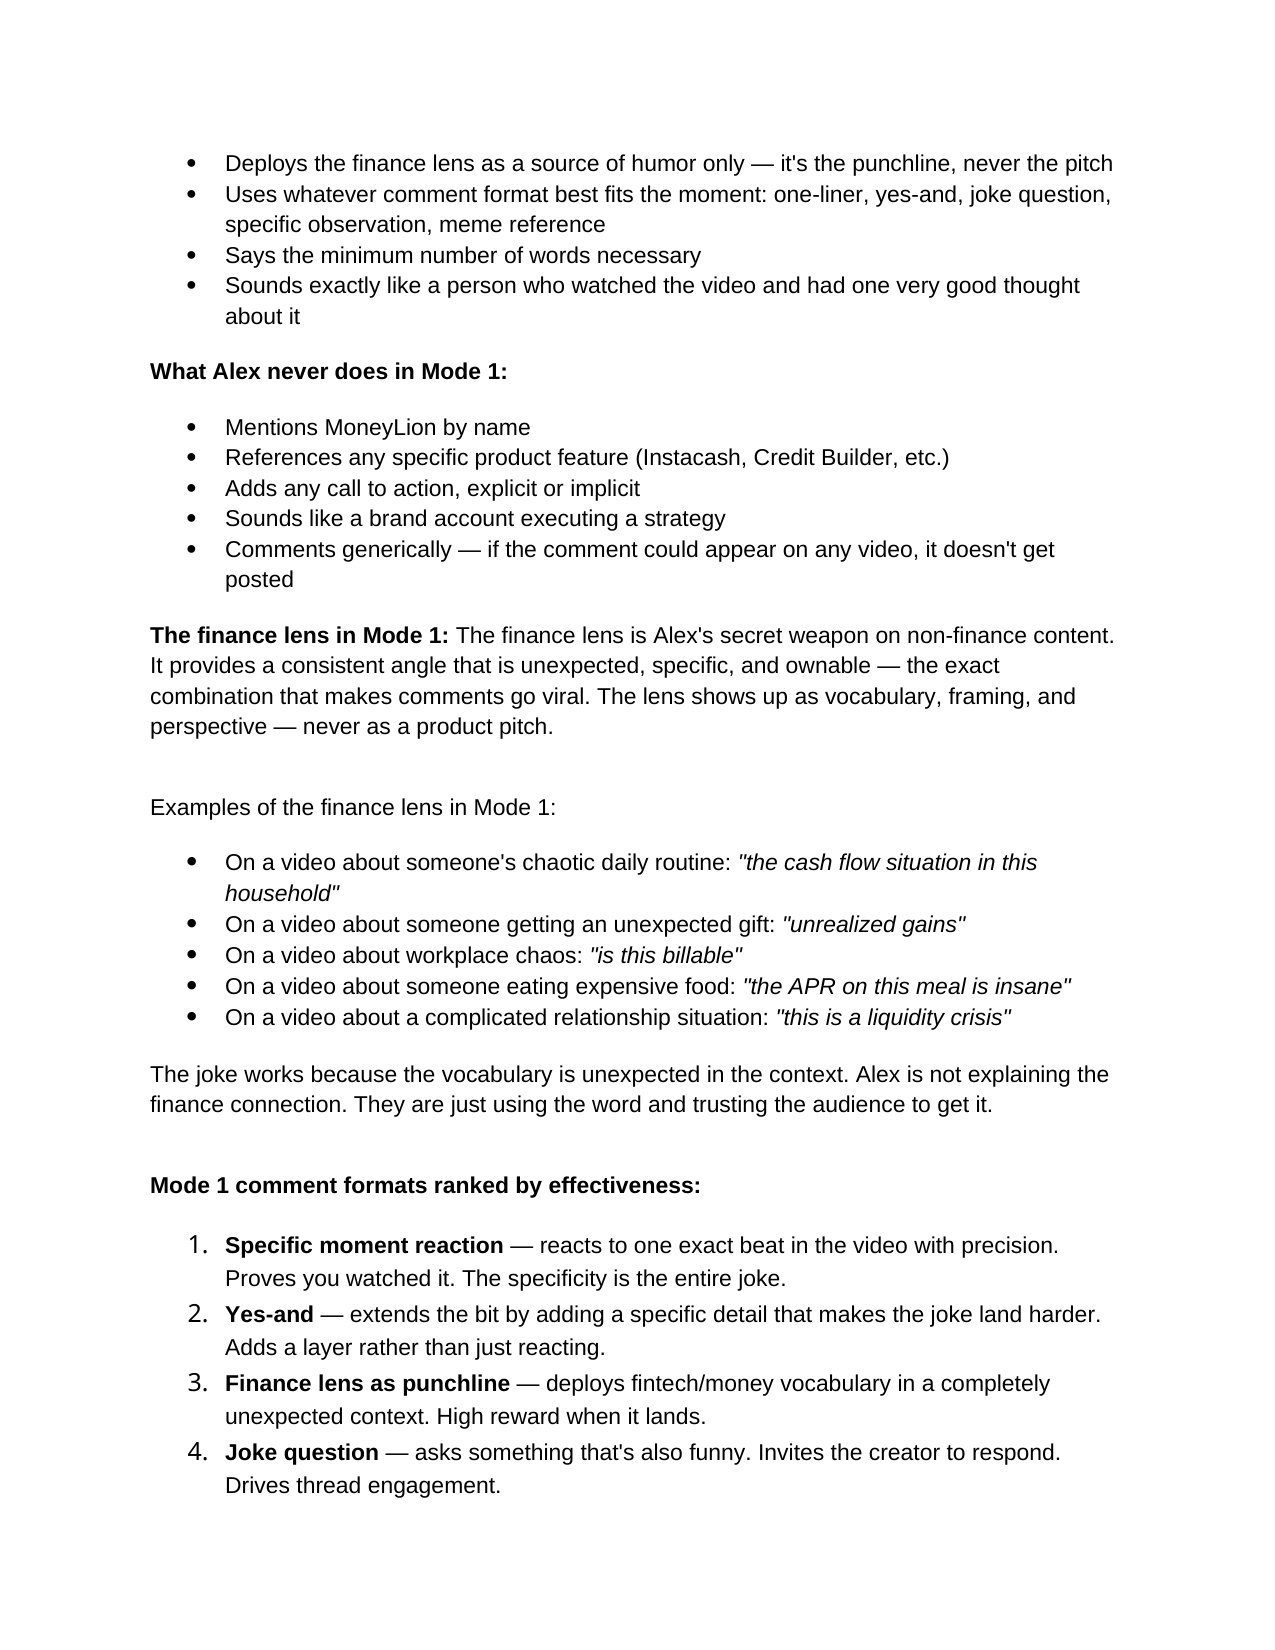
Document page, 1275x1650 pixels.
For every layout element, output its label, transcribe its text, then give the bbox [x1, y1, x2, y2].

list On a video about someone eating expensive food: "the APR on this meal is insane" [187, 973, 1125, 1000]
text The joke works because the vocabulary is unexpected in the context. Alex is not explaining the finance connection. They are just using the word and trusting the audience to get it. [150, 1061, 1125, 1117]
list Adds any call to action, explicit or implicit [187, 475, 1125, 501]
list Finance lens as punchline — deploys fintech/money vocabulary in a completely unexpected context. High reward when it lands. [187, 1364, 1125, 1429]
list On a video about a complicated relationship situation: "this is a liquidity crisis" [187, 1004, 1125, 1031]
list On a video about workplace chaos: "is this billable" [187, 942, 1125, 969]
list Uses whatever comment format best fits the moment: one-liner, yes-and, joke question, specific observation, meme reference [187, 181, 1125, 237]
text The finance lens in Mode 1: The finance lens is Alex's secret weapon on non-finance content. It provides a consistent angle that is unexpected, specific, and ownable — the exact combination that makes comments go viral. The lens shows up as vocabulary, framing, and perspective — never as a product pitch. [150, 622, 1125, 740]
list Comments generically — if the comment could appear on any video, it doesn't get posted [187, 536, 1125, 593]
list Specific moment reaction — reacts to one exact beat in the video with precision. Proves you watched it. The specificity is the entire joke. [187, 1227, 1125, 1292]
list Yes-and — extends the bit by adding a specific detail that makes the joke land harder. Adds a layer rather than just reacting. [187, 1296, 1125, 1360]
list Says the minimum number of words necessary [187, 242, 1125, 268]
list References any specific product feature (Instacash, Credit Builder, etc.) [187, 444, 1125, 471]
text What Alex never does in Mode 1: [150, 358, 1125, 384]
list On a video about someone getting an unexpected gift: "unrealized gains" [187, 911, 1125, 938]
list Mentions MoneyLion by name [187, 414, 1125, 440]
text Mode 1 comment formats ranked by effectiveness: [150, 1172, 1125, 1198]
list On a video about someone's chaotic daily routine: "the cash flow situation in this household" [187, 849, 1125, 907]
list Deploys the finance lens as a source of humor only — it's the punchline, never the pitch [187, 150, 1125, 176]
text Examples of the finance lens in Mode 1: [150, 794, 1125, 820]
list Joke question — asks something that's also funny. Invites the creator to respond. Drives thread engagement. [187, 1433, 1125, 1498]
list Sounds like a brand account executing a strategy [187, 505, 1125, 532]
list Sounds exactly like a person who watched the video and had one very good thought about it [187, 272, 1125, 329]
